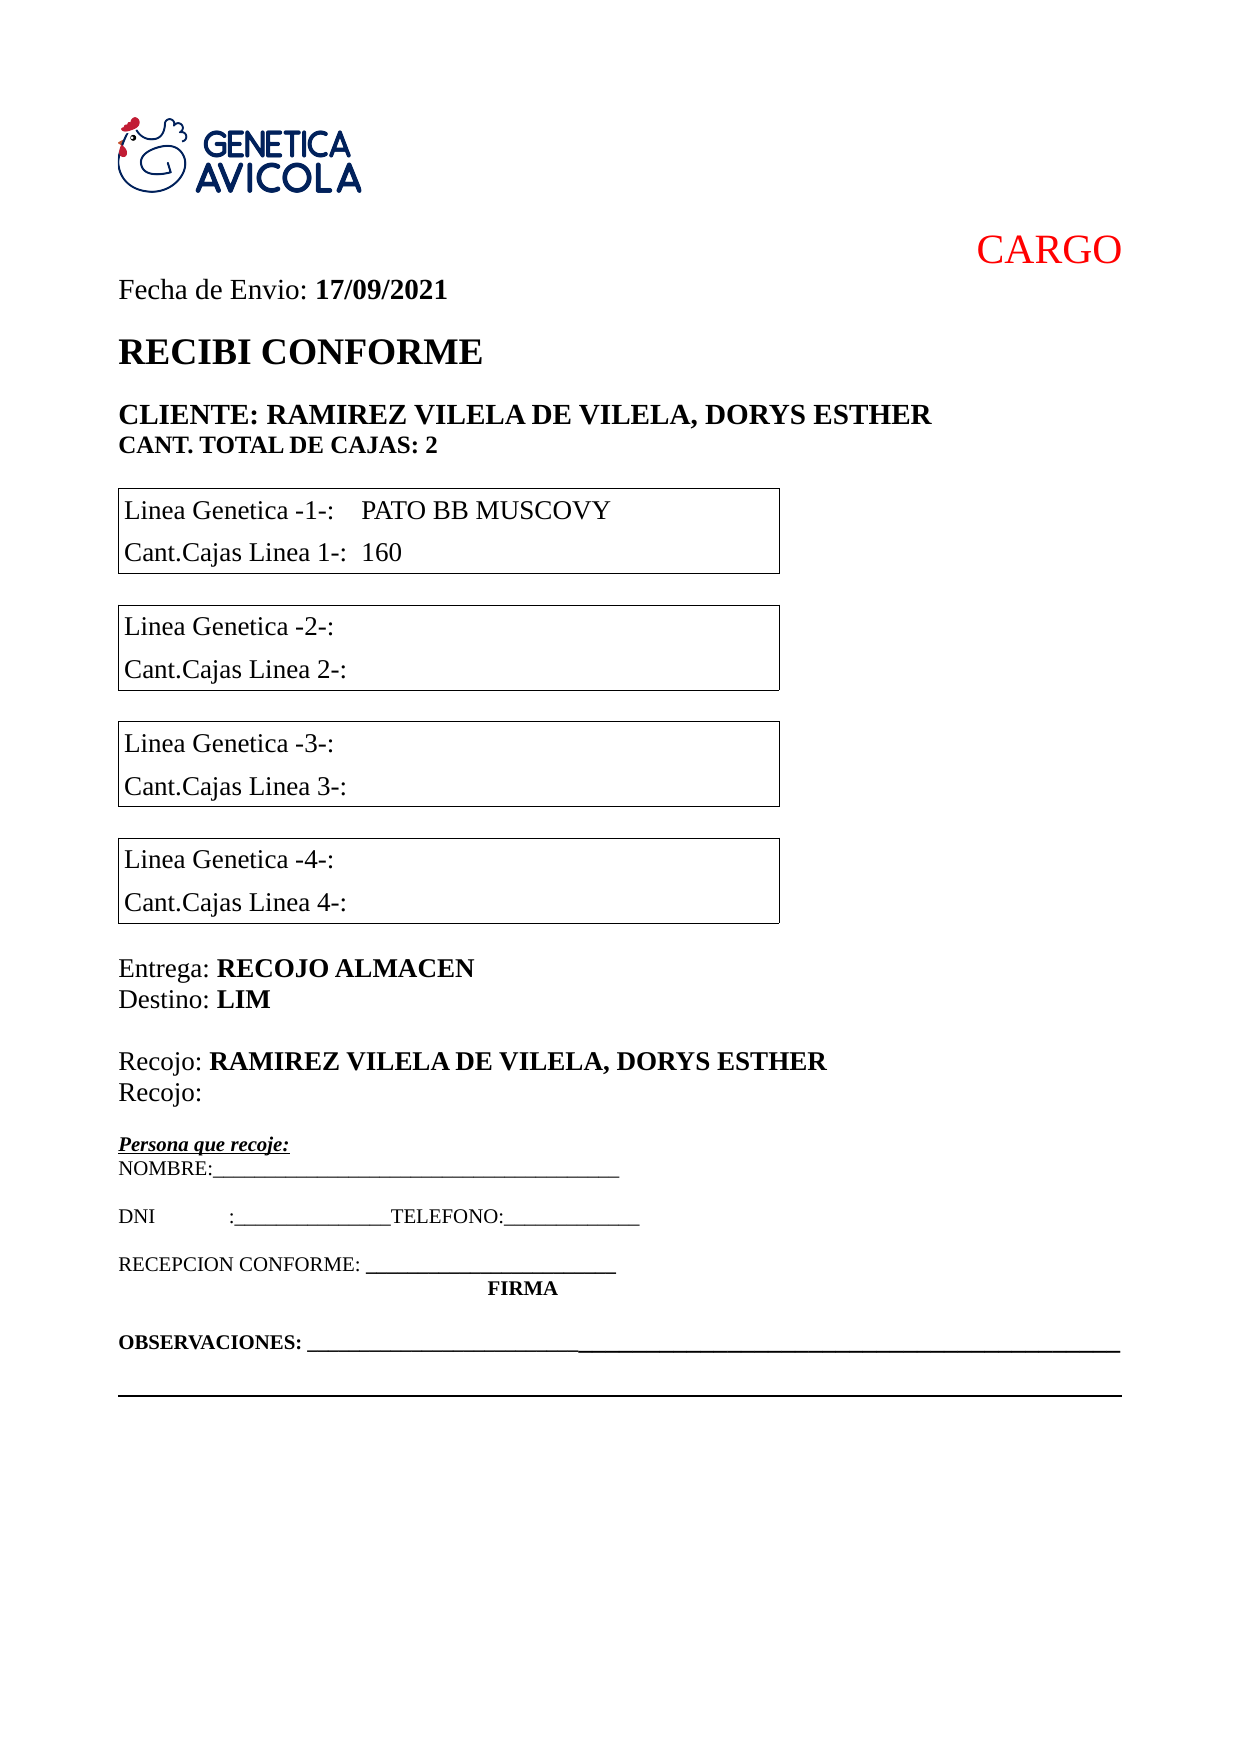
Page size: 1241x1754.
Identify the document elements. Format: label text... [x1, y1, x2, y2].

text CANT. TOTAL DE CAJAS: 2 [118, 431, 1122, 459]
text Fecha de Envio: 17/09/2021 [118, 272, 1122, 306]
table_cell [356, 880, 779, 923]
picture [117, 117, 362, 193]
text CLIENTE: RAMIREZ VILELA DE VILELA, DORYS ESTHER [118, 397, 1122, 431]
text CARGO [118, 224, 1122, 272]
text Destino: LIM [118, 983, 1122, 1014]
text DNI :_______________TELEFONO:_____________ [118, 1204, 1122, 1228]
text FIRMA [118, 1276, 1122, 1300]
table_cell Cant.Cajas Linea 1-: [119, 531, 356, 573]
table_cell Cant.Cajas Linea 4-: [119, 880, 356, 923]
text Persona que recoje: [118, 1132, 1122, 1156]
text Recojo: RAMIREZ VILELA DE VILELA, DORYS ESTHER [118, 1045, 1122, 1076]
text RECEPCION CONFORME: ________________________ [118, 1252, 1122, 1276]
table_cell [356, 574, 779, 604]
text OBSERVACIONES: __________________________________________________________________ [118, 1324, 1122, 1355]
text RECIBI CONFORME [118, 330, 1122, 373]
table_cell [118, 574, 356, 604]
table_cell Linea Genetica -3-: [119, 722, 356, 764]
table_cell Linea Genetica -2-: [119, 606, 356, 647]
table_cell Cant.Cajas Linea 2-: [119, 647, 356, 690]
table_cell [118, 807, 356, 838]
table_cell [356, 722, 779, 764]
table_cell [356, 764, 779, 806]
text NOMBRE:_______________________________________ [118, 1156, 1122, 1180]
table_cell Linea Genetica -4-: [119, 839, 356, 880]
table_cell [356, 606, 779, 647]
text Recojo: [118, 1076, 1122, 1108]
table_cell [118, 691, 356, 721]
table_cell [356, 647, 779, 690]
table_cell [356, 839, 779, 880]
table_header Linea Genetica -1-: [119, 489, 356, 531]
table_header PATO BB MUSCOVY [356, 489, 779, 531]
table_cell Cant.Cajas Linea 3-: [119, 764, 356, 806]
table_cell [356, 807, 779, 838]
table_cell [356, 691, 779, 721]
text Entrega: RECOJO ALMACEN [118, 952, 1122, 983]
table_cell 160 [356, 531, 779, 573]
